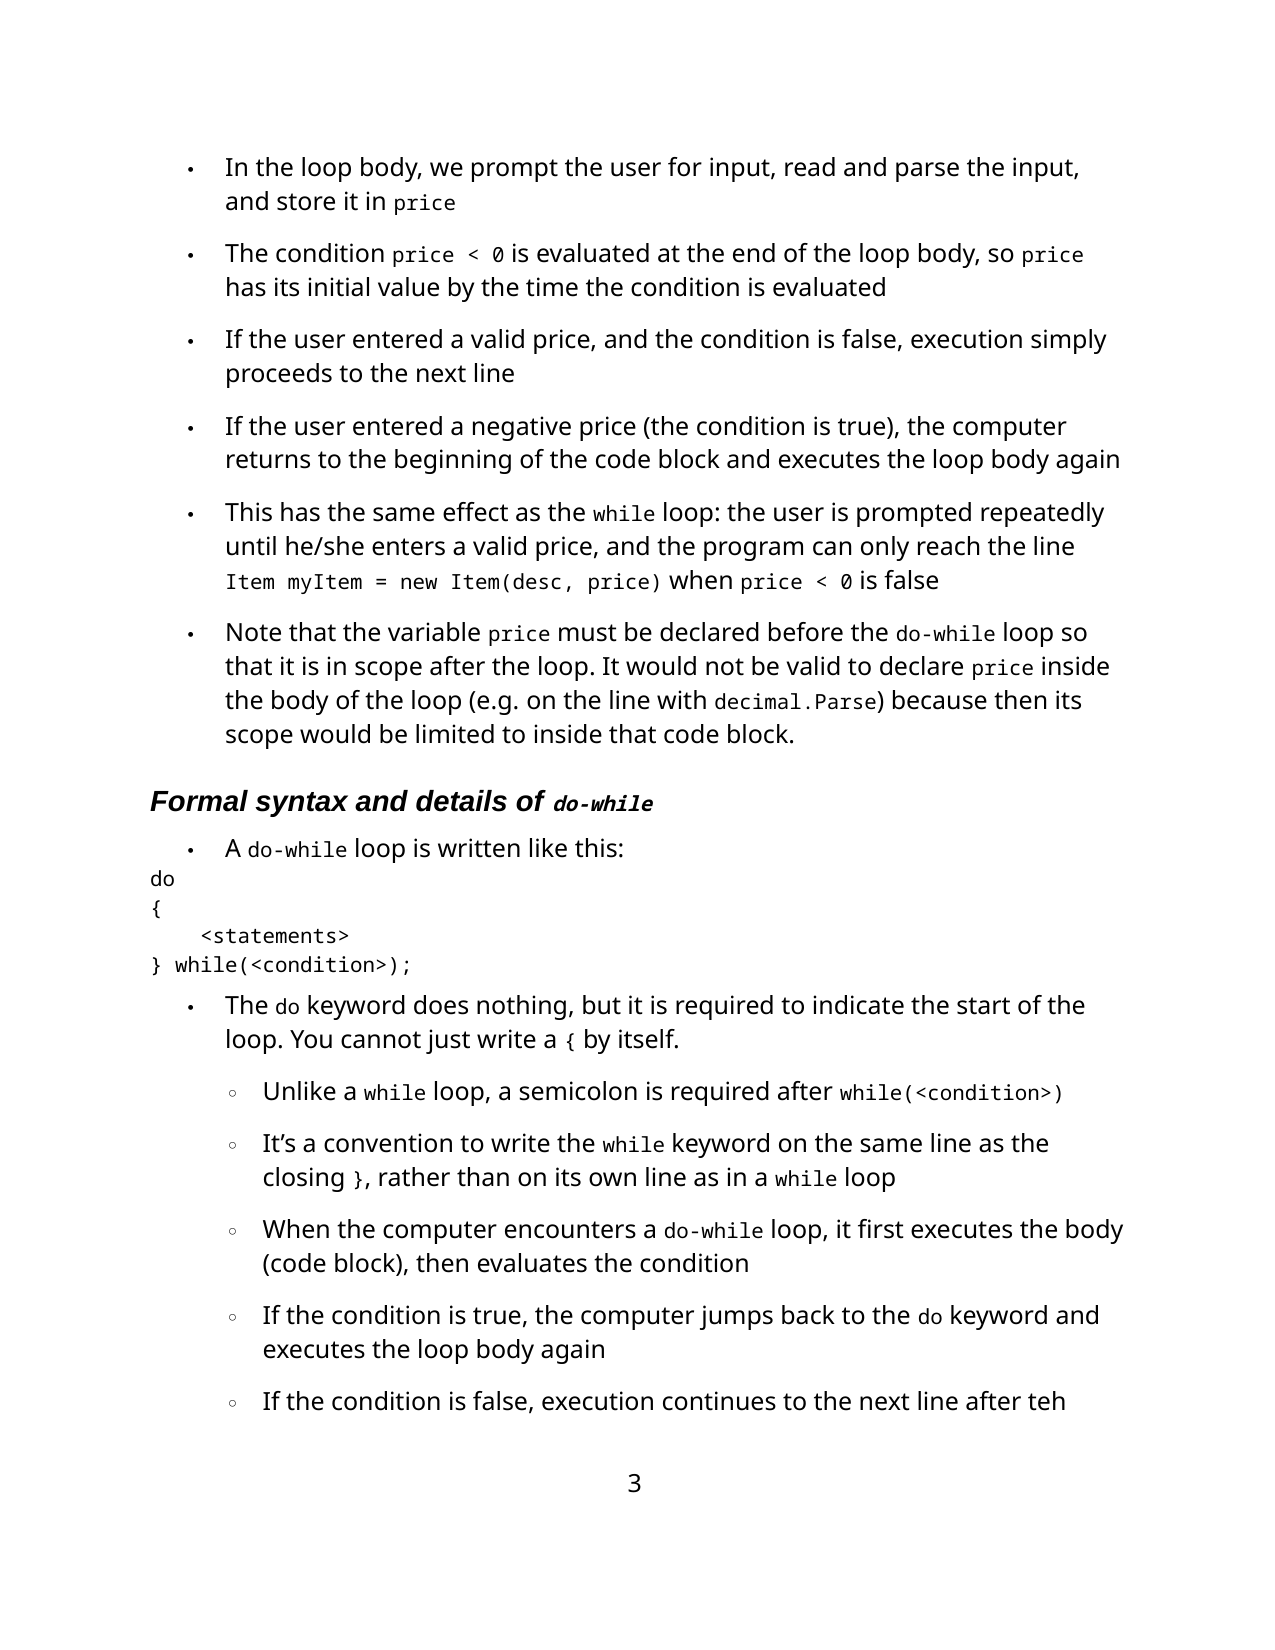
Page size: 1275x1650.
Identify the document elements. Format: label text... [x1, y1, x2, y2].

list This has the same effect as the while loop: the user is prompted repeatedly until he/she enters a valid price, and the program can only reach the line Item myItem = new Item(desc, price) when price < 0 is false [187, 494, 1125, 596]
list A do-while loop is written like this: [187, 831, 1125, 864]
list If the user entered a valid price, and the condition is false, execution simply proceeds to the next line [187, 322, 1125, 390]
list The do keyword does nothing, but it is required to indicate the start of the loop. You cannot just write a { by itself. [187, 987, 1125, 1055]
list When the computer encounters a do-while loop, it first executes the body (code block), then evaluates the condition [225, 1211, 1125, 1279]
subtitle Formal syntax and details of do-while [150, 784, 1125, 818]
list If the condition is false, execution continues to the next line after teh [225, 1383, 1125, 1417]
list If the condition is true, the computer jumps back to the do keyword and executes the loop body again [225, 1297, 1125, 1366]
list Note that the variable price must be declared before the do-while loop so that it is in scope after the loop. It would not be valid to declare price inside the body of the loop (e.g. on the line with decimal.Parse) because then its scope would be limited to inside that code block. [187, 614, 1125, 751]
text { [150, 893, 1125, 921]
text do [150, 864, 1125, 893]
list The condition price < 0 is evaluated at the end of the loop body, so price has its initial value by the time the condition is evaluated [187, 236, 1125, 304]
list It’s a convention to write the while keyword on the same line as the closing }, rather than on its own line as in a while loop [225, 1125, 1125, 1193]
text <statements> [150, 921, 1125, 950]
text } while(<condition>); [150, 950, 1125, 978]
list If the user entered a negative price (the condition is true), the computer returns to the beginning of the code block and executes the loop body again [187, 408, 1125, 476]
list Unlike a while loop, a semicolon is required after while(<condition>) [225, 1073, 1125, 1107]
list In the loop body, we prompt the user for input, read and parse the input, and store it in price [187, 150, 1125, 218]
